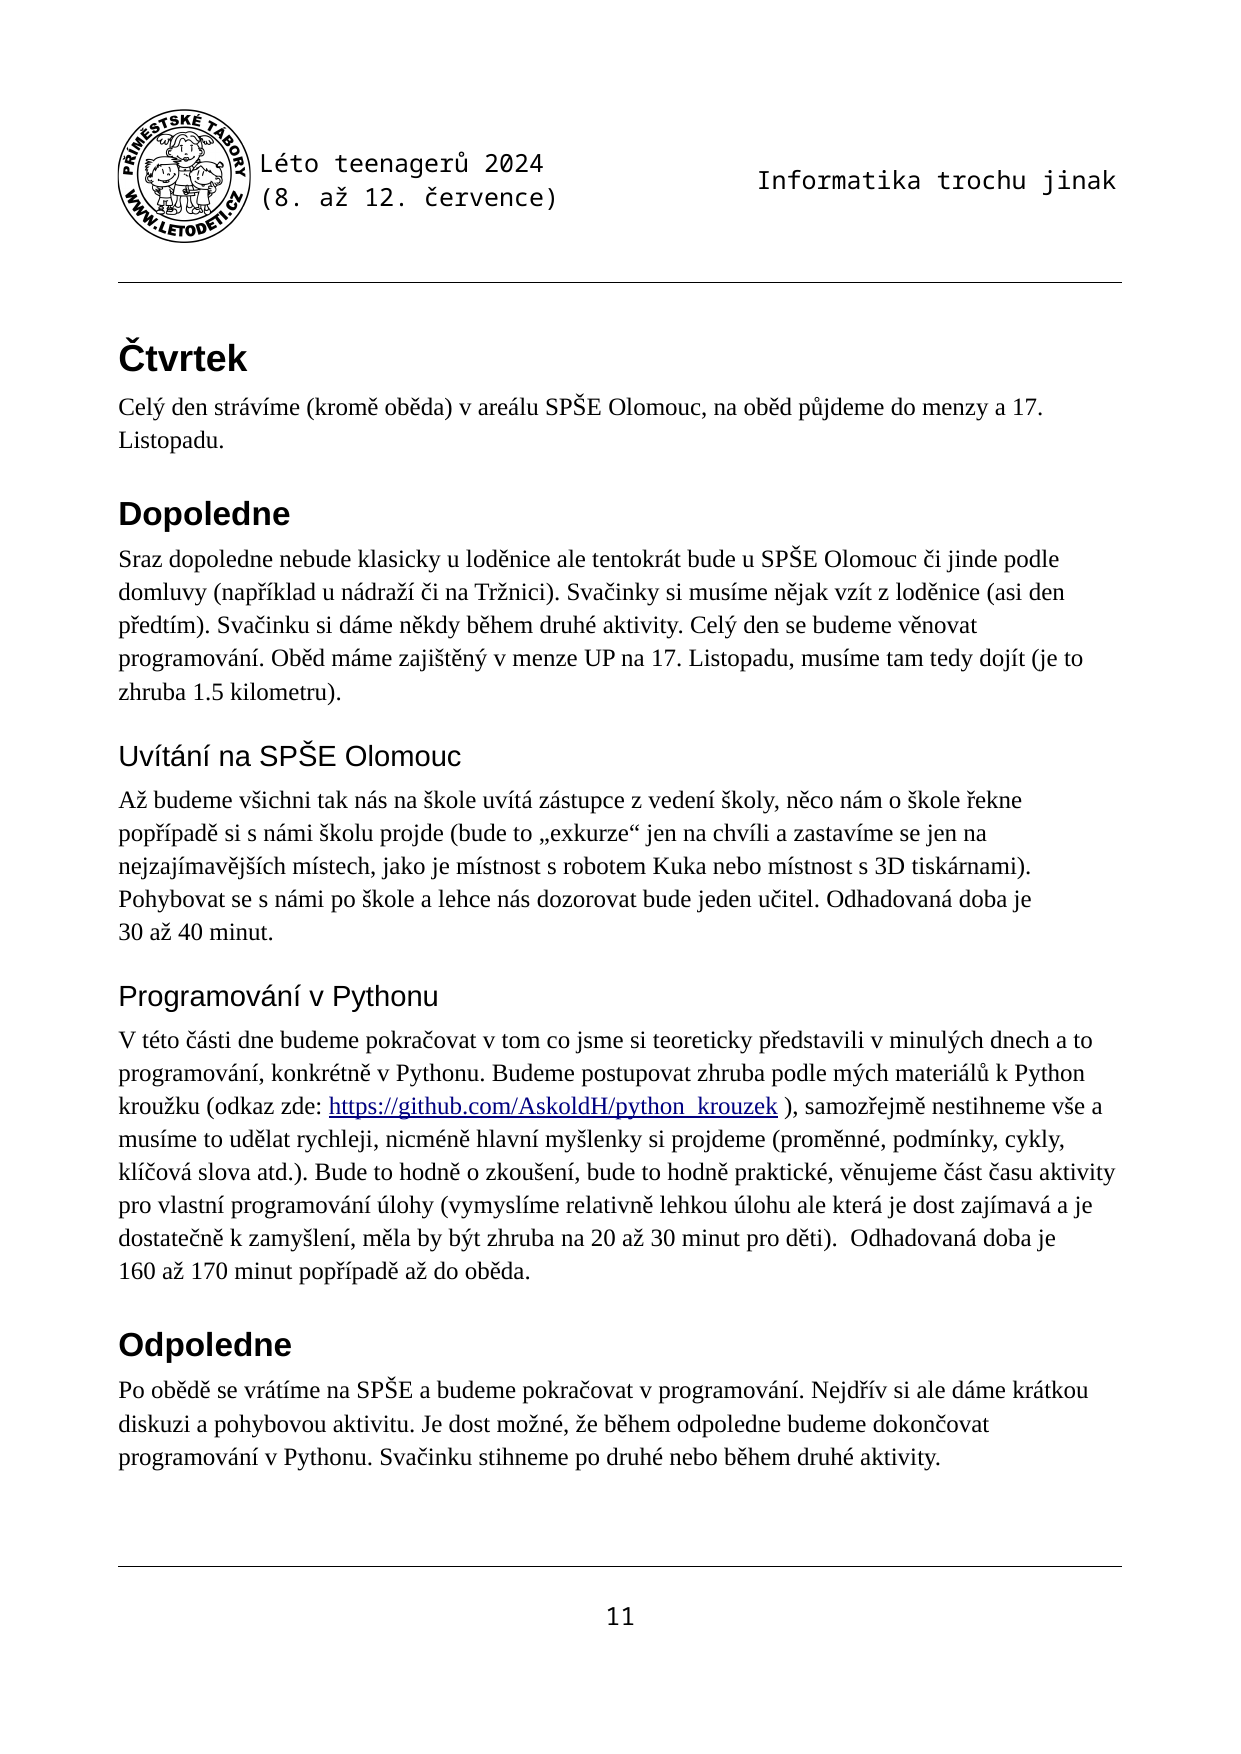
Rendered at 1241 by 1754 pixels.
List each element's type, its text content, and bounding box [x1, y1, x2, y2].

text Po obědě se vrátíme na SPŠE a budeme pokračovat v programování. Nejdřív si ale dáme krátkou diskuzi a pohybovou aktivitu. Je dost možné, že během odpoledne budeme dokončovat programování v Pythonu. Svačinku stihneme po druhé nebo během druhé aktivity. [118, 1376, 1122, 1470]
text Celý den strávíme (kromě oběda) v areálu SPŠE Olomouc, na oběd půjdeme do menzy a 17. Listopadu. [118, 392, 1122, 454]
picture [117, 107, 251, 243]
subtitle Programování v Pythonu [118, 979, 1122, 1013]
text Až budeme všichni tak nás na škole uvítá zástupce z vedení školy, něco nám o škole řekne popřípadě si s námi školu projde (bude to „exkurze“ jen na chvíli a zastavíme se jen na nejzajímavějších místech, jako je místnost s robotem Kuka nebo místnost s 3D tiskárnami). Pohybovat se s námi po škole a lehce nás dozorovat bude jeden učitel. Odhadovaná doba je 30 až 40 minut. [118, 785, 1122, 946]
text V této části dne budeme pokračovat v tom co jsme si teoreticky představili v minulých dnech a to programování, konkrétně v Pythonu. Budeme postupovat zhruba podle mých materiálů k Python kroužku (odkaz zde: https://github.com/AskoldH/python_krouzek ), samozřejmě nestihneme vše a musíme to udělat rychleji, nicméně hlavní myšlenky si projdeme (proměnné, podmínky, cykly, klíčová slova atd.). Bude to hodně o zkoušení, bude to hodně praktické, věnujeme část času aktivity pro vlastní programování úlohy (vymyslíme relativně lehkou úlohu ale která je dost zajímavá a je dostatečně k zamyšlení, měla by být zhruba na 20 až 30 minut pro děti). Odhadovaná doba je 160 až 170 minut popřípadě až do oběda. [118, 1025, 1122, 1285]
subtitle Dopoledne [118, 493, 1122, 532]
subtitle Čtvrtek [118, 336, 1122, 379]
subtitle Odpoledne [118, 1325, 1122, 1363]
text Sraz dopoledne nebude klasicky u loděnice ale tentokrát bude u SPŠE Olomouc či jinde podle domluvy (například u nádraží či na Tržnici). Svačinky si musíme nějak vzít z loděnice (asi den předtím). Svačinku si dáme někdy během druhé aktivity. Celý den se budeme věnovat programování. Oběd máme zajištěný v menze UP na 17. Listopadu, musíme tam tedy dojít (je to zhruba 1.5 kilometru). [118, 544, 1122, 705]
subtitle Uvítání na SPŠE Olomouc [118, 739, 1122, 772]
